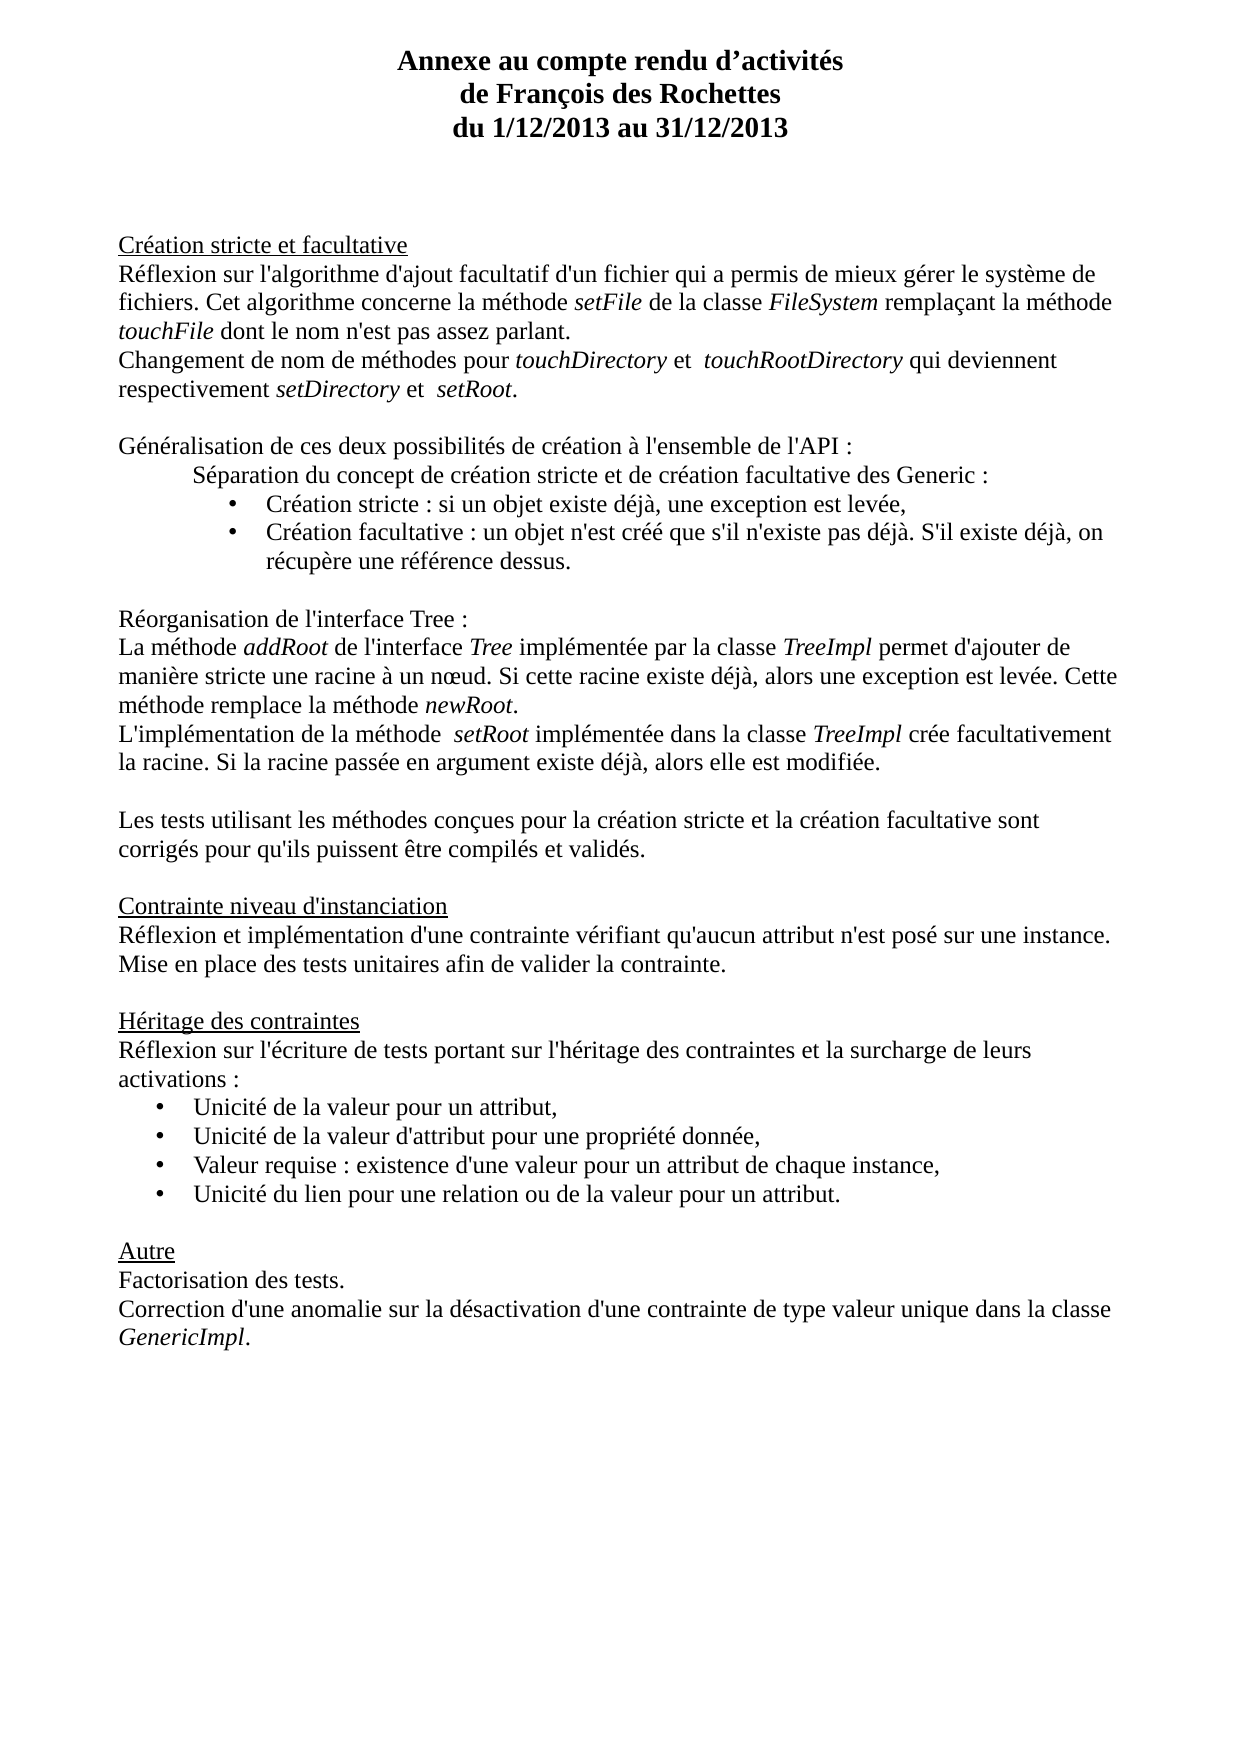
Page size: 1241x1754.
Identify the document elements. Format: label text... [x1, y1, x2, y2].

text de François des Rochettes [118, 77, 1122, 110]
text Factorisation des tests. [118, 1265, 1122, 1294]
list Unicité de la valeur d'attribut pour une propriété donnée, [156, 1121, 1122, 1150]
text Réflexion sur l'algorithme d'ajout facultatif d'un fichier qui a permis de mieux gérer le système de fichiers. Cet algorithme concerne la méthode setFile de la classe FileSystem remplaçant la méthode touchFile dont le nom n'est pas assez parlant. [118, 259, 1122, 345]
list Valeur requise : existence d'une valeur pour un attribut de chaque instance, [156, 1150, 1122, 1179]
text Généralisation de ces deux possibilités de création à l'ensemble de l'API : [118, 431, 1122, 460]
text Création stricte et facultative [118, 230, 1122, 259]
list Unicité de la valeur pour un attribut, [156, 1092, 1122, 1121]
text Réflexion sur l'écriture de tests portant sur l'héritage des contraintes et la surcharge de leurs activations : [118, 1035, 1122, 1092]
text Réflexion et implémentation d'une contrainte vérifiant qu'aucun attribut n'est posé sur une instance. [118, 920, 1122, 949]
text Héritage des contraintes [118, 1006, 1122, 1035]
text Autre [118, 1236, 1122, 1265]
list Création facultative : un objet n'est créé que s'il n'existe pas déjà. S'il existe déjà, on récupère une référence dessus. [228, 517, 1122, 575]
text L'implémentation de la méthode setRoot implémentée dans la classe TreeImpl crée facultativement la racine. Si la racine passée en argument existe déjà, alors elle est modifiée. [118, 719, 1122, 776]
text Correction d'une anomalie sur la désactivation d'une contrainte de type valeur unique dans la classe GenericImpl. [118, 1294, 1122, 1351]
text Changement de nom de méthodes pour touchDirectory et touchRootDirectory qui deviennent respectivement setDirectory et setRoot. [118, 345, 1122, 402]
text Réorganisation de l'interface Tree : [118, 604, 1122, 632]
text du 1/12/2013 au 31/12/2013 [118, 110, 1122, 144]
text Les tests utilisant les méthodes conçues pour la création stricte et la création facultative sont corrigés pour qu'ils puissent être compilés et validés. [118, 805, 1122, 862]
text La méthode addRoot de l'interface Tree implémentée par la classe TreeImpl permet d'ajouter de manière stricte une racine à un nœud. Si cette racine existe déjà, alors une exception est levée. Cette méthode remplace la méthode newRoot. [118, 632, 1122, 719]
list Unicité du lien pour une relation ou de la valeur pour un attribut. [156, 1179, 1122, 1207]
list Création stricte : si un objet existe déjà, une exception est levée, [228, 489, 1122, 517]
text Contrainte niveau d'instanciation [118, 891, 1122, 920]
text Mise en place des tests unitaires afin de valider la contrainte. [118, 949, 1122, 977]
text Séparation du concept de création stricte et de création facultative des Generic : [192, 460, 1122, 489]
text Annexe au compte rendu d’activités [118, 43, 1122, 77]
